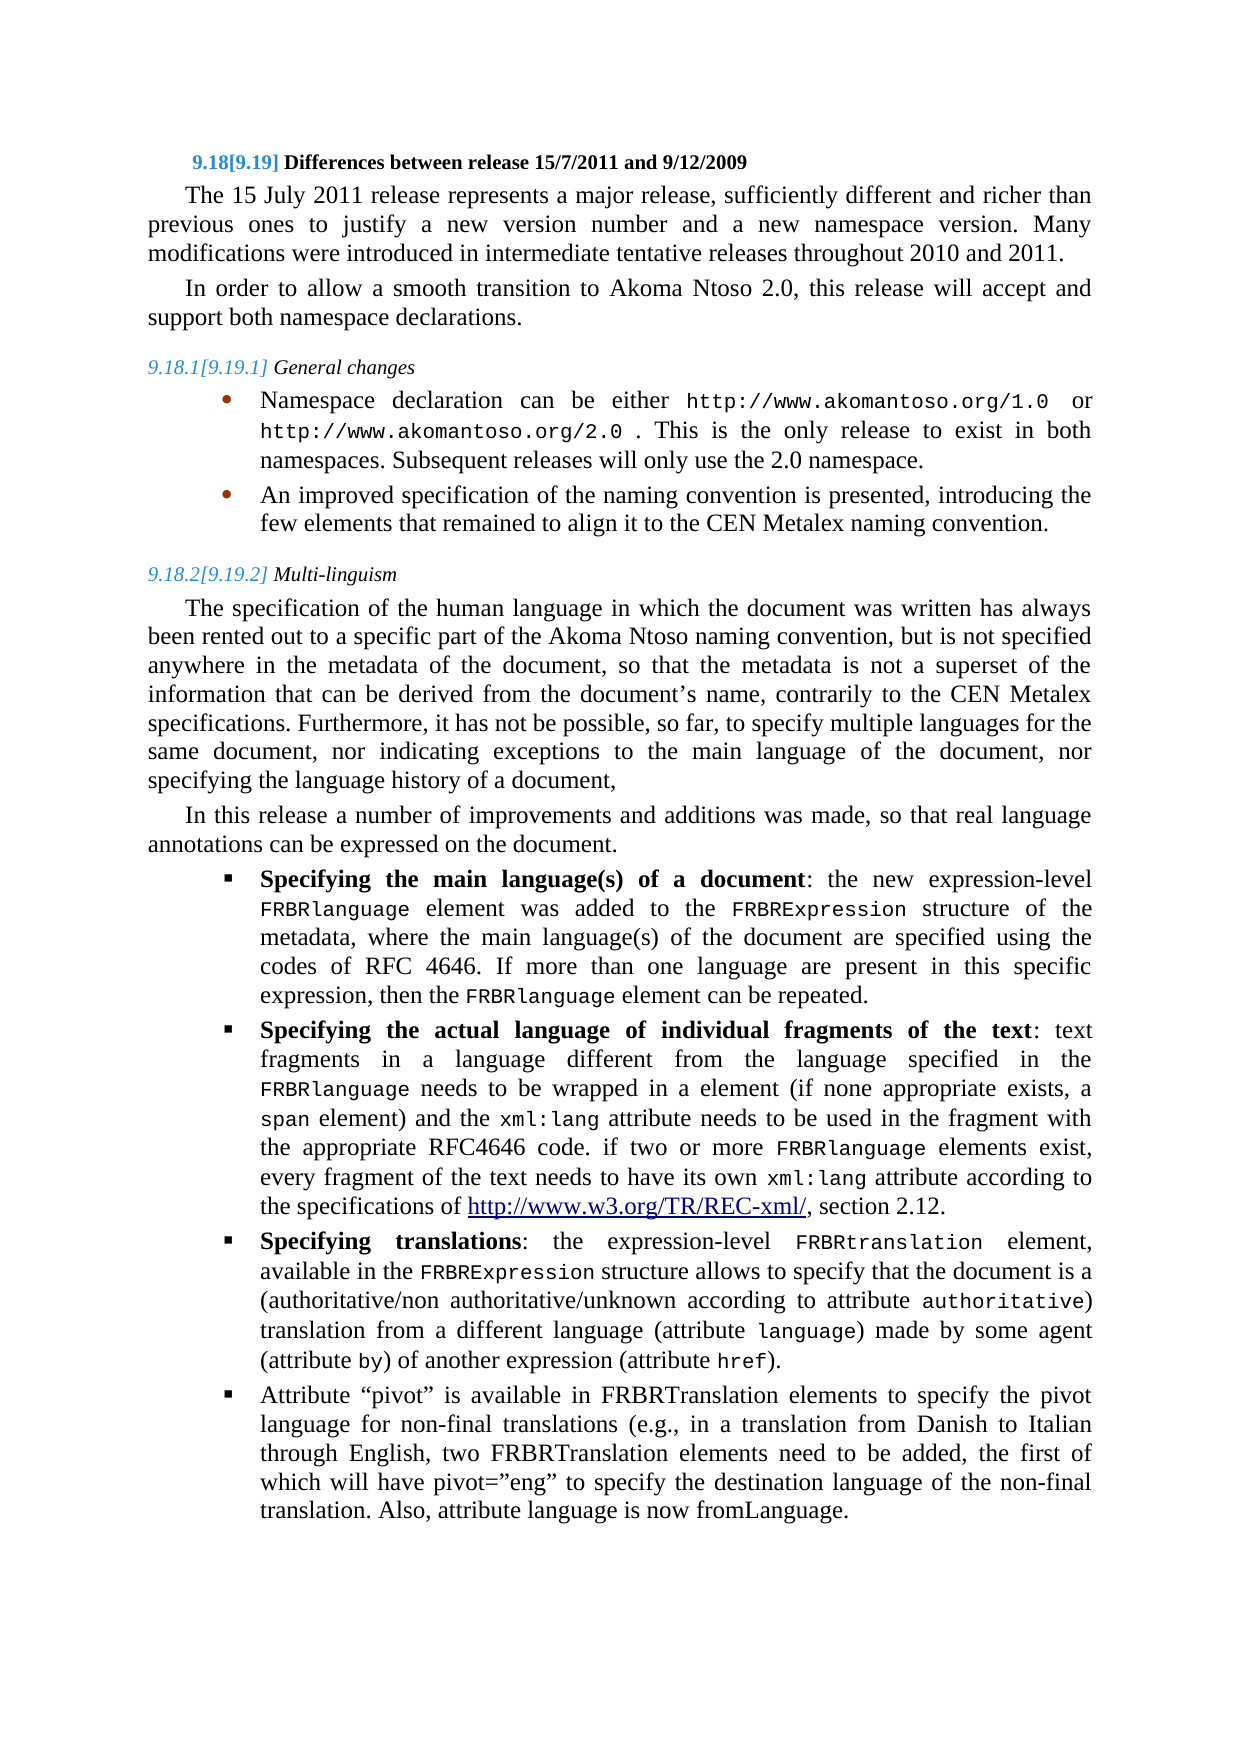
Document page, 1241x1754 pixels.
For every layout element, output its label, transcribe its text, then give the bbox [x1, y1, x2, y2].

text In this release a number of improvements and additions was made, so that real language annotations can be expressed on the document. [148, 800, 1092, 858]
list An improved specification of the naming convention is presented, introducing the few elements that remained to align it to the CEN Metalex naming convention. [222, 480, 1092, 537]
text The 15 July 2011 release represents a major release, sufficiently different and richer than previous ones to justify a new version number and a new namespace version. Many modifications were introduced in intermediate tentative releases throughout 2010 and 2011. [148, 180, 1092, 267]
subtitle Multi-linguism [148, 562, 1092, 586]
list Specifying the main language(s) of a document: the new expression-level FRBRlanguage element was added to the FRBRExpression structure of the metadata, where the main language(s) of the document are specified using the codes of RFC 4646. If more than one language are present in this specific expression, then the FRBRlanguage element can be repeated. [222, 864, 1092, 1009]
list Namespace declaration can be either http://www.akomantoso.org/1.0 or http://www.akomantoso.org/2.0 . This is the only release to exist in both namespaces. Subsequent releases will only use the 2.0 namespace. [222, 386, 1092, 473]
subtitle General changes [148, 355, 1092, 379]
list Specifying the actual language of individual fragments of the text: text fragments in a language different from the language specified in the FRBRlanguage needs to be wrapped in a element (if none appropriate exists, a span element) and the xml:lang attribute needs to be used in the fragment with the appropriate RFC4646 code. if two or more FRBRlanguage elements exist, every fragment of the text needs to have its own xml:lang attribute according to the specifications of http://www.w3.org/TR/REC-xml/, section 2.12. [222, 1016, 1092, 1220]
text In order to allow a smooth transition to Akoma Ntoso 2.0, this release will accept and support both namespace declarations. [148, 273, 1092, 330]
list Specifying translations: the expression-level FRBRtranslation element, available in the FRBRExpression structure allows to specify that the document is a (authoritative/non authoritative/unknown according to attribute authoritative) translation from a different language (attribute language) made by some agent (attribute by) of another expression (attribute href). [222, 1226, 1092, 1374]
text The specification of the human language in which the document was written has always been rented out to a specific part of the Akoma Ntoso naming convention, but is not specified anywhere in the metadata of the document, so that the metadata is not a superset of the information that can be derived from the document’s name, contrarily to the CEN Metalex specifications. Furthermore, it has not be possible, so far, to specify multiple languages for the same document, nor indicating exceptions to the main language of the document, nor specifying the language history of a document, [148, 593, 1092, 794]
list Attribute “pivot” is available in FRBRTranslation elements to specify the pivot language for non-final translations (e.g., in a translation from Danish to Italian through English, two FRBRTranslation elements need to be added, the first of which will have pivot=”eng” to specify the destination language of the non-final translation. Also, attribute language is now fromLanguage. [222, 1381, 1092, 1524]
subtitle Differences between release 15/7/2011 and 9/12/2009 [192, 150, 1092, 174]
